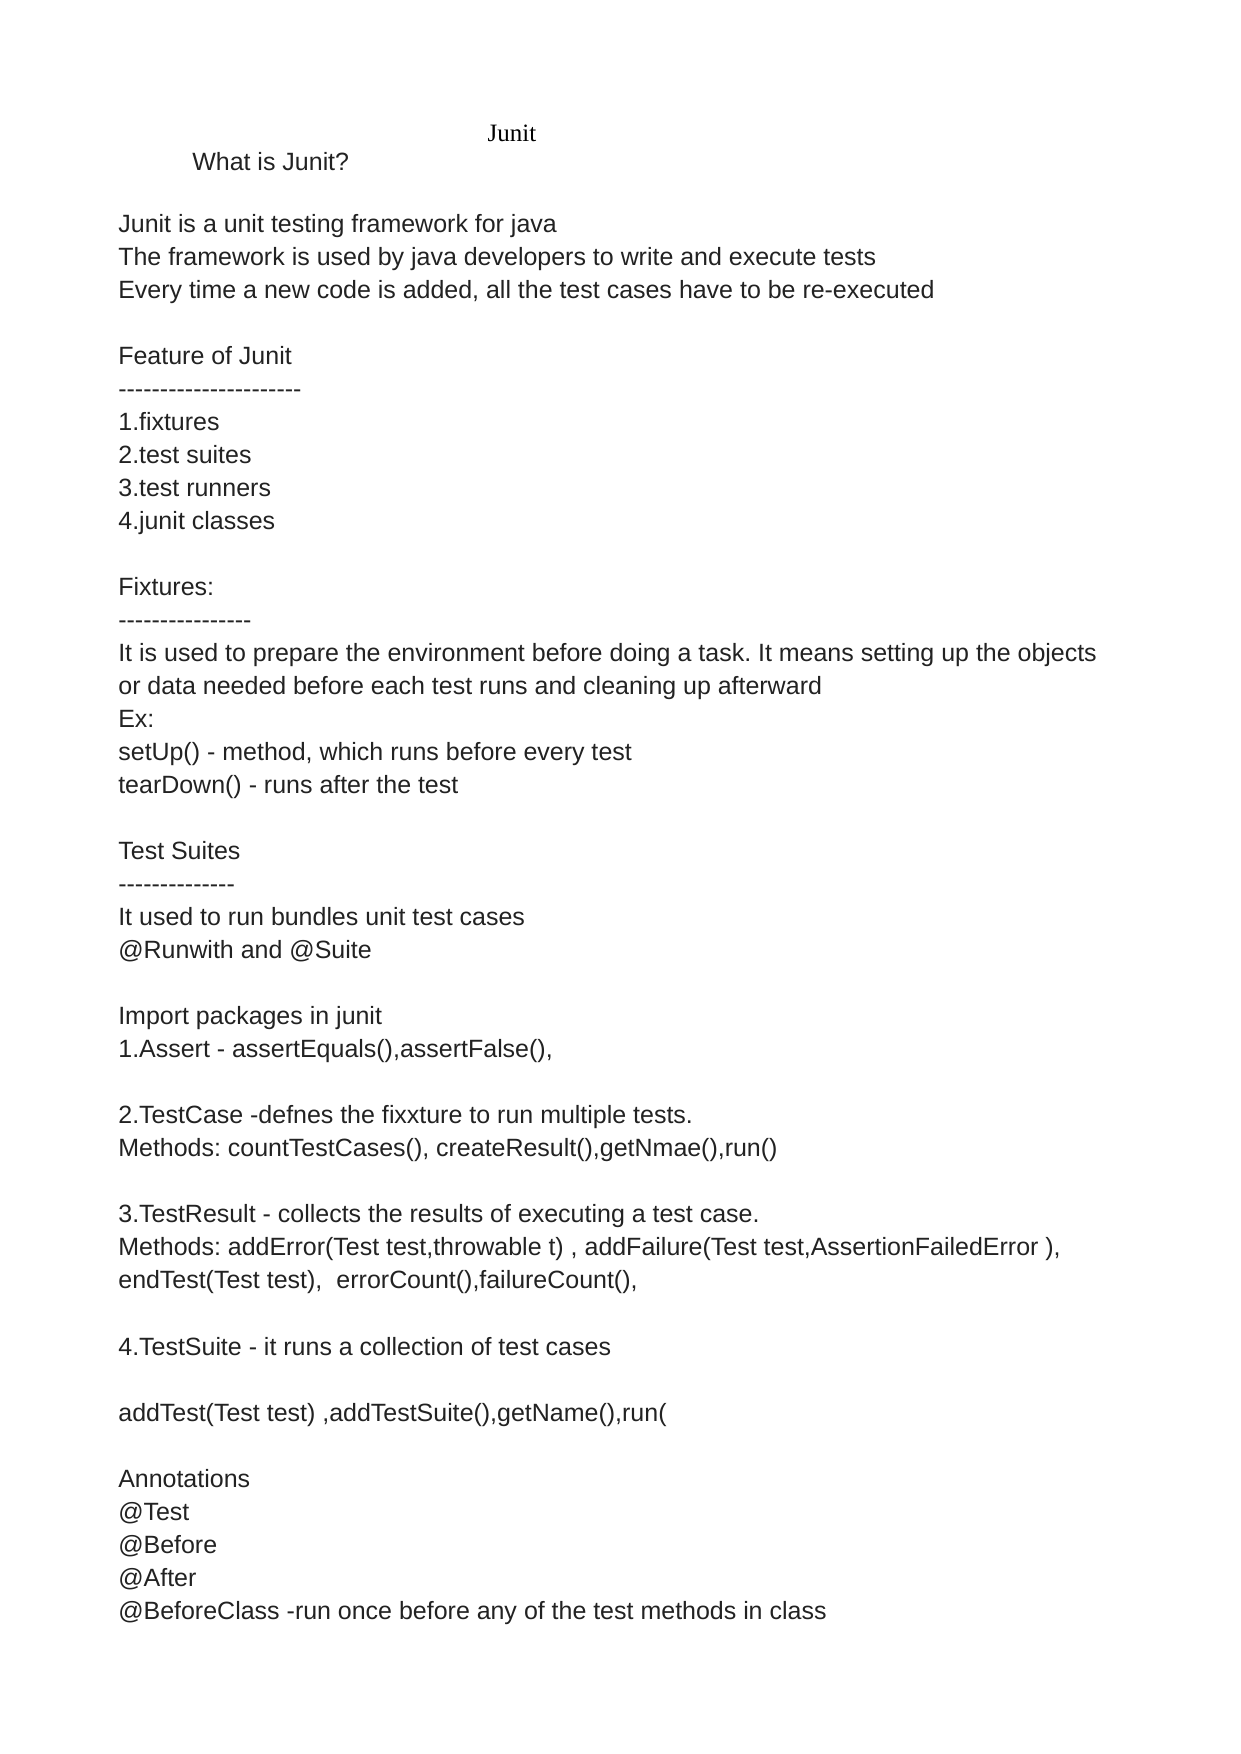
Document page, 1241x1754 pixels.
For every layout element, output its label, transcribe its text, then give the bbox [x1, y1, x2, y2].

text Feature of Junit [118, 341, 1122, 369]
text Methods: countTestCases(), createResult(),getNmae(),run() [118, 1133, 1122, 1162]
text @BeforeClass -run once before any of the test methods in class [118, 1596, 1122, 1624]
text The framework is used by java developers to write and execute tests [118, 242, 1122, 271]
text 1.Assert - assertEquals(),assertFalse(), [118, 1034, 1122, 1063]
text @After [118, 1563, 1122, 1591]
text Junit [118, 118, 1122, 147]
text ---------------- [118, 605, 1122, 634]
text 3.test runners [118, 473, 1122, 502]
text Import packages in junit [118, 1001, 1122, 1030]
text 4.TestSuite - it runs a collection of test cases [118, 1331, 1122, 1360]
text 3.TestResult - collects the results of executing a test case. [118, 1199, 1122, 1228]
text Ex: [118, 704, 1122, 733]
text What is Junit? [118, 147, 1122, 176]
text Fixtures: [118, 572, 1122, 601]
text 2.TestCase -defnes the fixxture to run multiple tests. [118, 1100, 1122, 1129]
text Every time a new code is added, all the test cases have to be re-executed [118, 275, 1122, 303]
text 1.fixtures [118, 407, 1122, 436]
text @Before [118, 1529, 1122, 1558]
text Test Suites [118, 836, 1122, 865]
text addTest(Test test) ,addTestSuite(),getName(),run( [118, 1397, 1122, 1426]
text Annotations [118, 1463, 1122, 1492]
text It used to run bundles unit test cases @Runwith and @Suite [118, 902, 1122, 964]
text setUp() - method, which runs before every test [118, 737, 1122, 766]
text 2.test suites [118, 440, 1122, 469]
text @Test [118, 1497, 1122, 1525]
text It is used to prepare the environment before doing a task. It means setting up the objects or data needed before each test runs and cleaning up afterward [118, 638, 1122, 700]
text tearDown() - runs after the test [118, 770, 1122, 799]
text Junit is a unit testing framework for java [118, 209, 1122, 237]
text Methods: addError(Test test,throwable t) , addFailure(Test test,AssertionFailedError ), endTest(Test test), errorCount(),failureCount(), [118, 1232, 1122, 1294]
text -------------- [118, 869, 1122, 898]
text ---------------------- [118, 374, 1122, 403]
text 4.junit classes [118, 506, 1122, 535]
